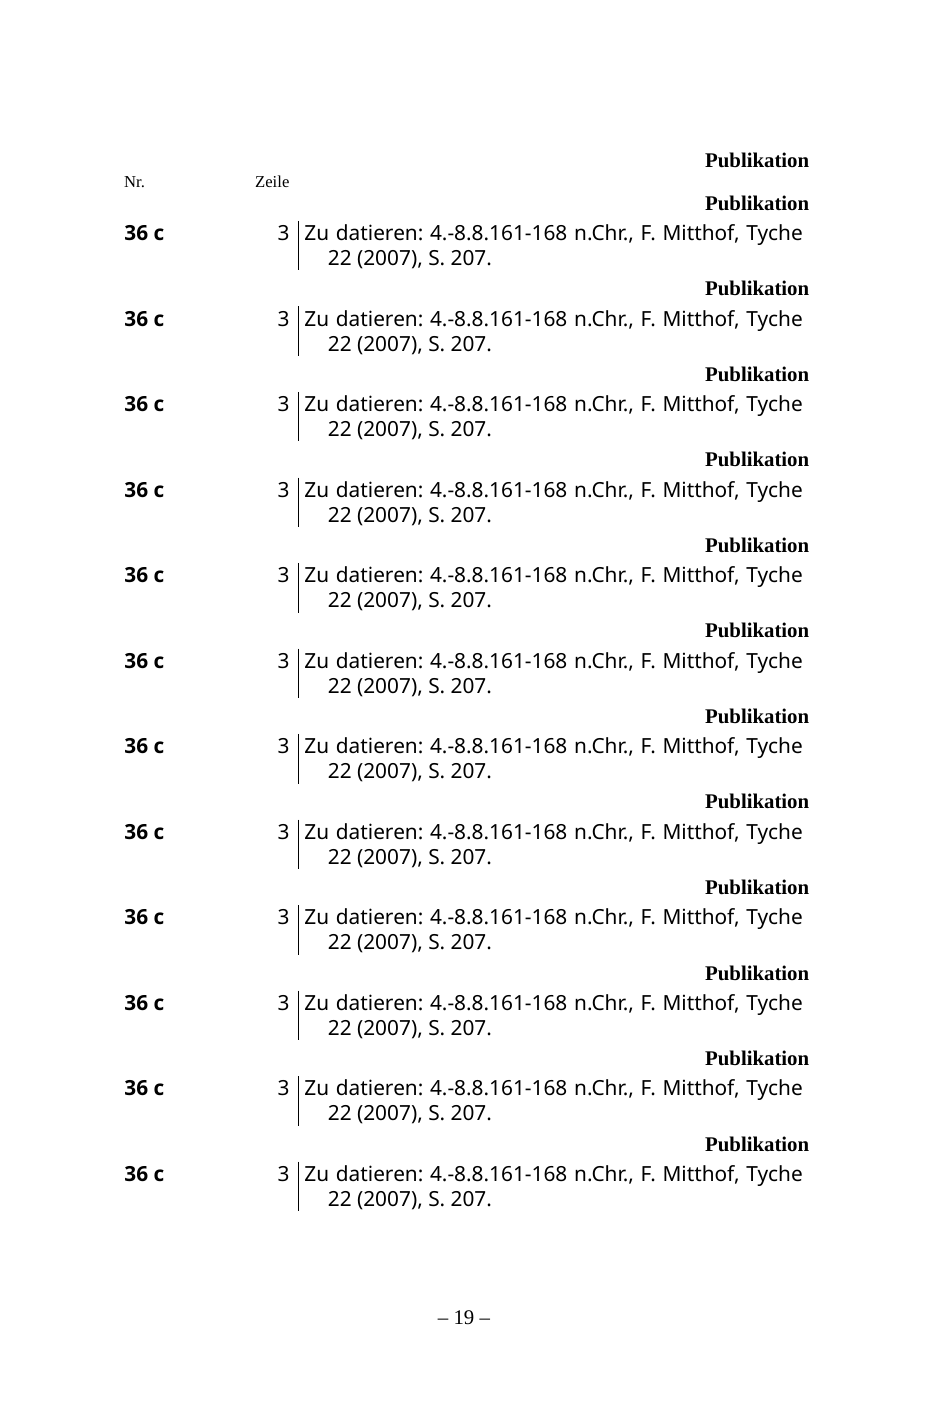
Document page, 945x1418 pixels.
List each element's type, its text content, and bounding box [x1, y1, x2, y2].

table_header 3 [207, 991, 298, 1040]
subtitle Publikation [118, 618, 809, 642]
table_header 36 c [118, 649, 207, 698]
table_header Zu datieren: 4.-8.8.161-168 n.Chr., F. Mitthof, Tyche 22 (2007), S. 207. [299, 905, 809, 954]
table_header 36 c [118, 991, 207, 1040]
table_header 36 c [118, 478, 207, 527]
table_header 36 c [118, 1162, 207, 1211]
table_header Zu datieren: 4.-8.8.161-168 n.Chr., F. Mitthof, Tyche 22 (2007), S. 207. [299, 478, 809, 527]
table_header Zu datieren: 4.-8.8.161-168 n.Chr., F. Mitthof, Tyche 22 (2007), S. 207. [299, 734, 809, 783]
subtitle Publikation [118, 276, 809, 300]
table_header 3 [207, 905, 298, 954]
subtitle Publikation [118, 1132, 809, 1156]
table_header 3 [207, 478, 298, 527]
table_header 36 c [118, 563, 207, 612]
table_header Zu datieren: 4.-8.8.161-168 n.Chr., F. Mitthof, Tyche 22 (2007), S. 207. [299, 306, 809, 356]
table_header Zu datieren: 4.-8.8.161-168 n.Chr., F. Mitthof, Tyche 22 (2007), S. 207. [299, 1162, 809, 1211]
table_header Zu datieren: 4.-8.8.161-168 n.Chr., F. Mitthof, Tyche 22 (2007), S. 207. [299, 1076, 809, 1126]
table_header 36 c [118, 306, 207, 356]
table_header 36 c [118, 734, 207, 783]
table_header Zu datieren: 4.-8.8.161-168 n.Chr., F. Mitthof, Tyche 22 (2007), S. 207. [299, 392, 809, 441]
table_header Zu datieren: 4.-8.8.161-168 n.Chr., F. Mitthof, Tyche 22 (2007), S. 207. [299, 221, 809, 270]
table_header Zu datieren: 4.-8.8.161-168 n.Chr., F. Mitthof, Tyche 22 (2007), S. 207. [299, 991, 809, 1040]
subtitle Publikation [118, 191, 809, 215]
table_header Zu datieren: 4.-8.8.161-168 n.Chr., F. Mitthof, Tyche 22 (2007), S. 207. [299, 649, 809, 698]
table_header Zu datieren: 4.-8.8.161-168 n.Chr., F. Mitthof, Tyche 22 (2007), S. 207. [299, 820, 809, 869]
table_header 36 c [118, 1076, 207, 1126]
table_header 36 c [118, 820, 207, 869]
table_header 3 [207, 1076, 298, 1126]
table_header 3 [207, 392, 298, 441]
subtitle Publikation [118, 362, 809, 386]
subtitle Publikation [118, 704, 809, 728]
table_header 36 c [118, 221, 207, 270]
subtitle Publikation [118, 533, 809, 557]
table_header Zu datieren: 4.-8.8.161-168 n.Chr., F. Mitthof, Tyche 22 (2007), S. 207. [299, 563, 809, 612]
subtitle Publikation [118, 875, 809, 899]
table_header 3 [207, 1162, 298, 1211]
table_header 36 c [118, 392, 207, 441]
subtitle Publikation [118, 1046, 809, 1070]
table_header 3 [207, 734, 298, 783]
subtitle Publikation [118, 789, 809, 813]
subtitle Publikation [118, 961, 809, 984]
table_header 3 [207, 306, 298, 356]
table_header 3 [207, 820, 298, 869]
table_header 36 c [118, 905, 207, 954]
subtitle Publikation [118, 447, 809, 471]
table_header 3 [207, 563, 298, 612]
table_header 3 [207, 649, 298, 698]
table_header 3 [207, 221, 298, 270]
